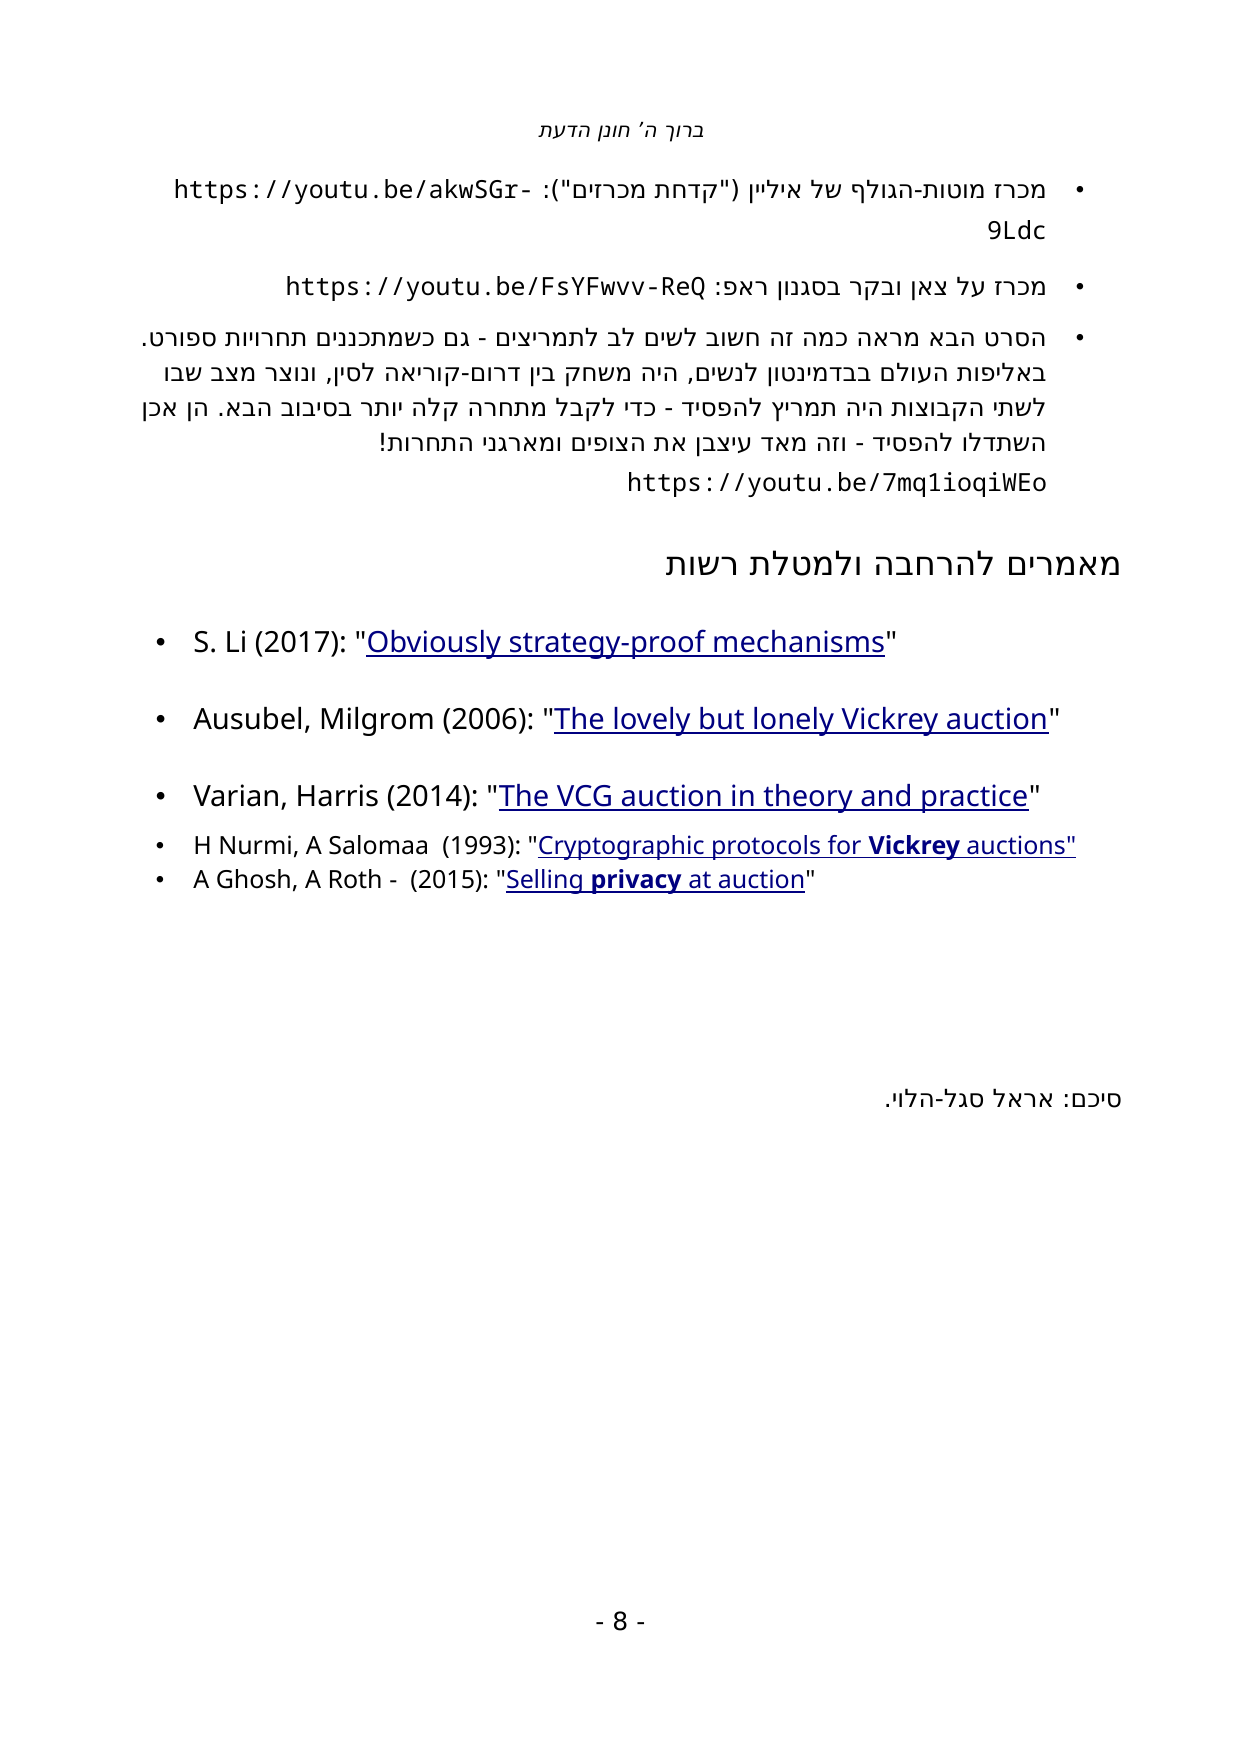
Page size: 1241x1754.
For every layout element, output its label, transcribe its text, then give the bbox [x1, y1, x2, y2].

list A Ghosh, A Roth - (2015): "Selling privacy at auction" [156, 862, 1122, 896]
list מכרז מוטות-הגולף של איליין ("קדחת מכרזים"): https://youtu.be/akwSGr-9Ldc [118, 172, 1084, 247]
list H Nurmi, A Salomaa (1993): "Cryptographic protocols for Vickrey auctions‏" [156, 828, 1122, 862]
subtitle Varian, Harris (2014): "The VCG auction in theory and practice‏" [156, 776, 1122, 815]
text סיכם: אראל סגל-הלוי. [118, 1084, 1122, 1113]
subtitle מאמרים להרחבה ולמטלת רשות [118, 545, 1122, 584]
list הסרט הבא מראה כמה זה חשוב לשים לב לתמריצים - גם כשמתכננים תחרויות ספורט. באליפות העולם בבדמינטון לנשים, היה משחק בין דרום-קוריאה לסין, ונוצר מצב שבו לשתי הקבוצות היה תמריץ להפסיד - כדי לקבל מתחרה קלה יותר בסיבוב הבא. הן אכן השתדלו להפסיד - וזה מאד עיצבן את הצופים ומארגני התחרות! https://youtu.be/7mq1ioqiWEo [118, 323, 1084, 498]
list מכרז על צאן ובקר בסגנון ראפ: https://youtu.be/FsYFwvv-ReQ [118, 268, 1084, 302]
subtitle Ausubel, Milgrom (2006): "The lovely but lonely Vickrey auction‏" [156, 698, 1122, 738]
subtitle S. Li (2017): "Obviously strategy-proof mechanisms‏" [156, 621, 1122, 661]
